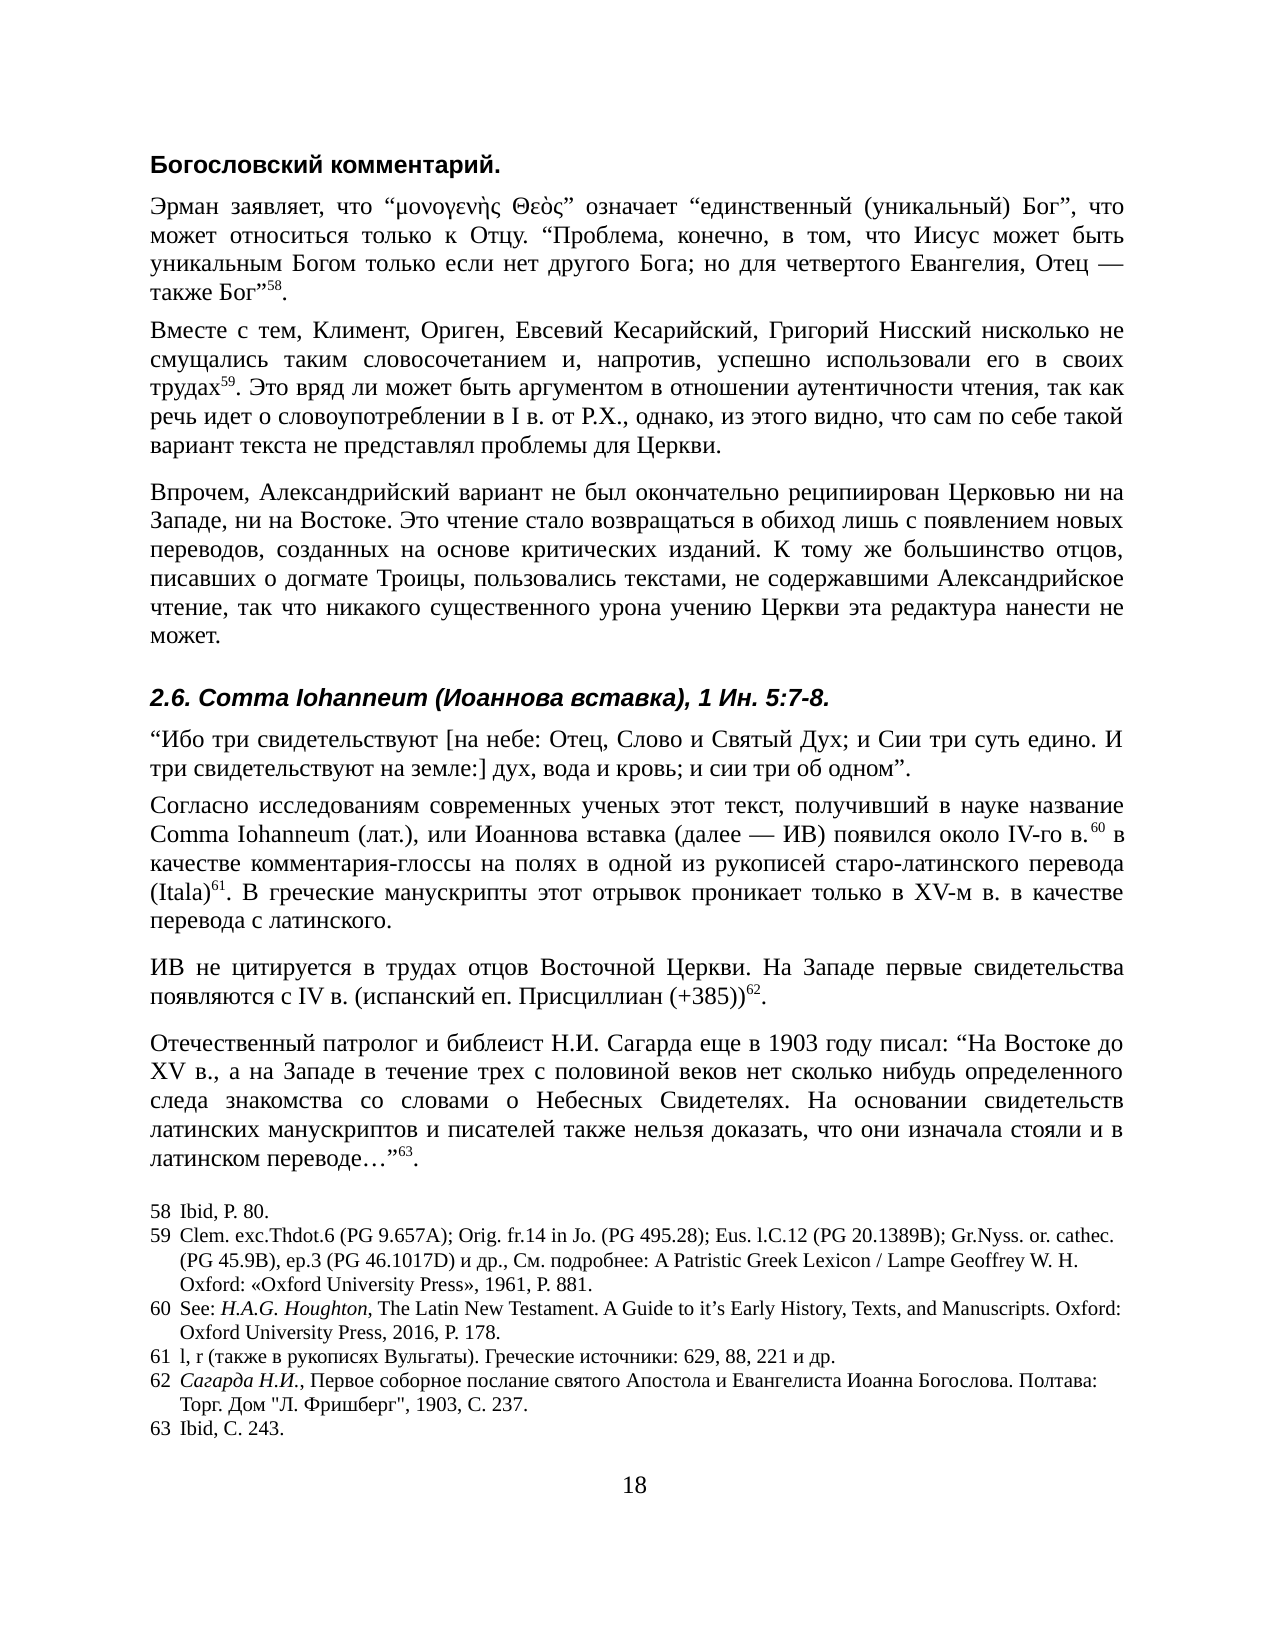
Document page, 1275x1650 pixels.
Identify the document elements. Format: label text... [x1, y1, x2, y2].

subtitle 2.6. Comma Iohanneum (Иоаннова вставка), 1 Ин. 5:7-8. [150, 683, 1125, 712]
text Сагарда Н.И., Первое соборное послание святого Апостола и Евангелиста Иоанна Богослова. Полтава: Торг. Дом "Л. Фришберг", 1903, С. 237. [150, 1368, 1125, 1416]
text Эрман заявляет, что “μονογενὴς Θεὸς” означает “единственный (уникальный) Бог”, что может относиться только к Отцу. “Проблема, конечно, в том, что Иисус может быть уникальным Богом только если нет другого Бога; но для четвертого Евангелия, Отец — также Бог”. [150, 191, 1125, 306]
text Согласно исследованиям современных ученых этот текст, получивший в науке название Comma Iohanneum (лат.), или Иоаннова вставка (далее — ИВ) появился около IV-го в. в качестве комментария-глоссы на полях в одной из рукописей старо-латинского перевода (Itala). В греческие манускрипты этот отрывок проникает только в XV-м в. в качестве перевода с латинского. [150, 791, 1125, 934]
text “Ибо три свидетельствуют [на небе: Отец, Слово и Святый Дух; и Сии три суть едино. И три свидетельствуют на земле:] дух, вода и кровь; и сии три об одном”. [150, 724, 1125, 782]
text Ibid, P. 80. [150, 1199, 1125, 1223]
text ИВ не цитируется в трудах отцов Восточной Церкви. На Западе первые свидетельства появляются с IV в. (испанский еп. Присциллиан (+385)). [150, 952, 1125, 1010]
text Отечественный патролог и библеист Н.И. Сагарда еще в 1903 году писал: “На Востоке до XV в., а на Западе в течение трех с половиной веков нет сколько нибудь определенного следа знакомства со словами о Небесных Свидетелях. На основании свидетельств латинских манускриптов и писателей также нельзя доказать, что они изначала стояли и в латинском переводе…”. [150, 1028, 1125, 1171]
text Вместе с тем, Климент, Ориген, Евсевий Кесарийский, Григорий Нисский нисколько не смущались таким словосочетанием и, напротив, успешно использовали его в своих трудах. Это вряд ли может быть аргументом в отношении аутентичности чтения, так как речь идет о словоупотреблении в I в. от Р.Х., однако, из этого видно, что сам по себе такой вариант текста не представлял проблемы для Церкви. [150, 315, 1125, 459]
text See: H.A.G. Houghton, The Latin New Testament. A Guide to it’s Early History, Texts, and Manuscripts. Oxford: Oxford University Press, 2016, P. 178. [150, 1296, 1125, 1344]
text l, r (также в рукописях Вульгаты). Греческие источники: 629, 88, 221 и др. [150, 1344, 1125, 1368]
text Clem. exc.Thdot.6 (PG 9.657A); Orig. fr.14 in Jo. (PG 495.28); Eus. l.C.12 (PG 20.1389B); Gr.Nyss. or. cathec. (PG 45.9B), ep.3 (PG 46.1017D) и др., См. подробнее: A Patristic Greek Lexicon / Lampe Geoffrey W. H. Oxford: «Oxford University Press», 1961, P. 881. [150, 1223, 1125, 1296]
subtitle Богословский комментарий. [150, 150, 1125, 178]
text Ibid, С. 243. [150, 1416, 1125, 1440]
text Впрочем, Александрийский вариант не был окончательно реципиирован Церковью ни на Западе, ни на Востоке. Это чтение стало возвращаться в обиход лишь с появлением новых переводов, созданных на основе критических изданий. К тому же большинство отцов, писавших о догмате Троицы, пользовались текстами, не содержавшими Александрийское чтение, так что никакого существенного урона учению Церкви эта редактура нанести не может. [150, 477, 1125, 649]
